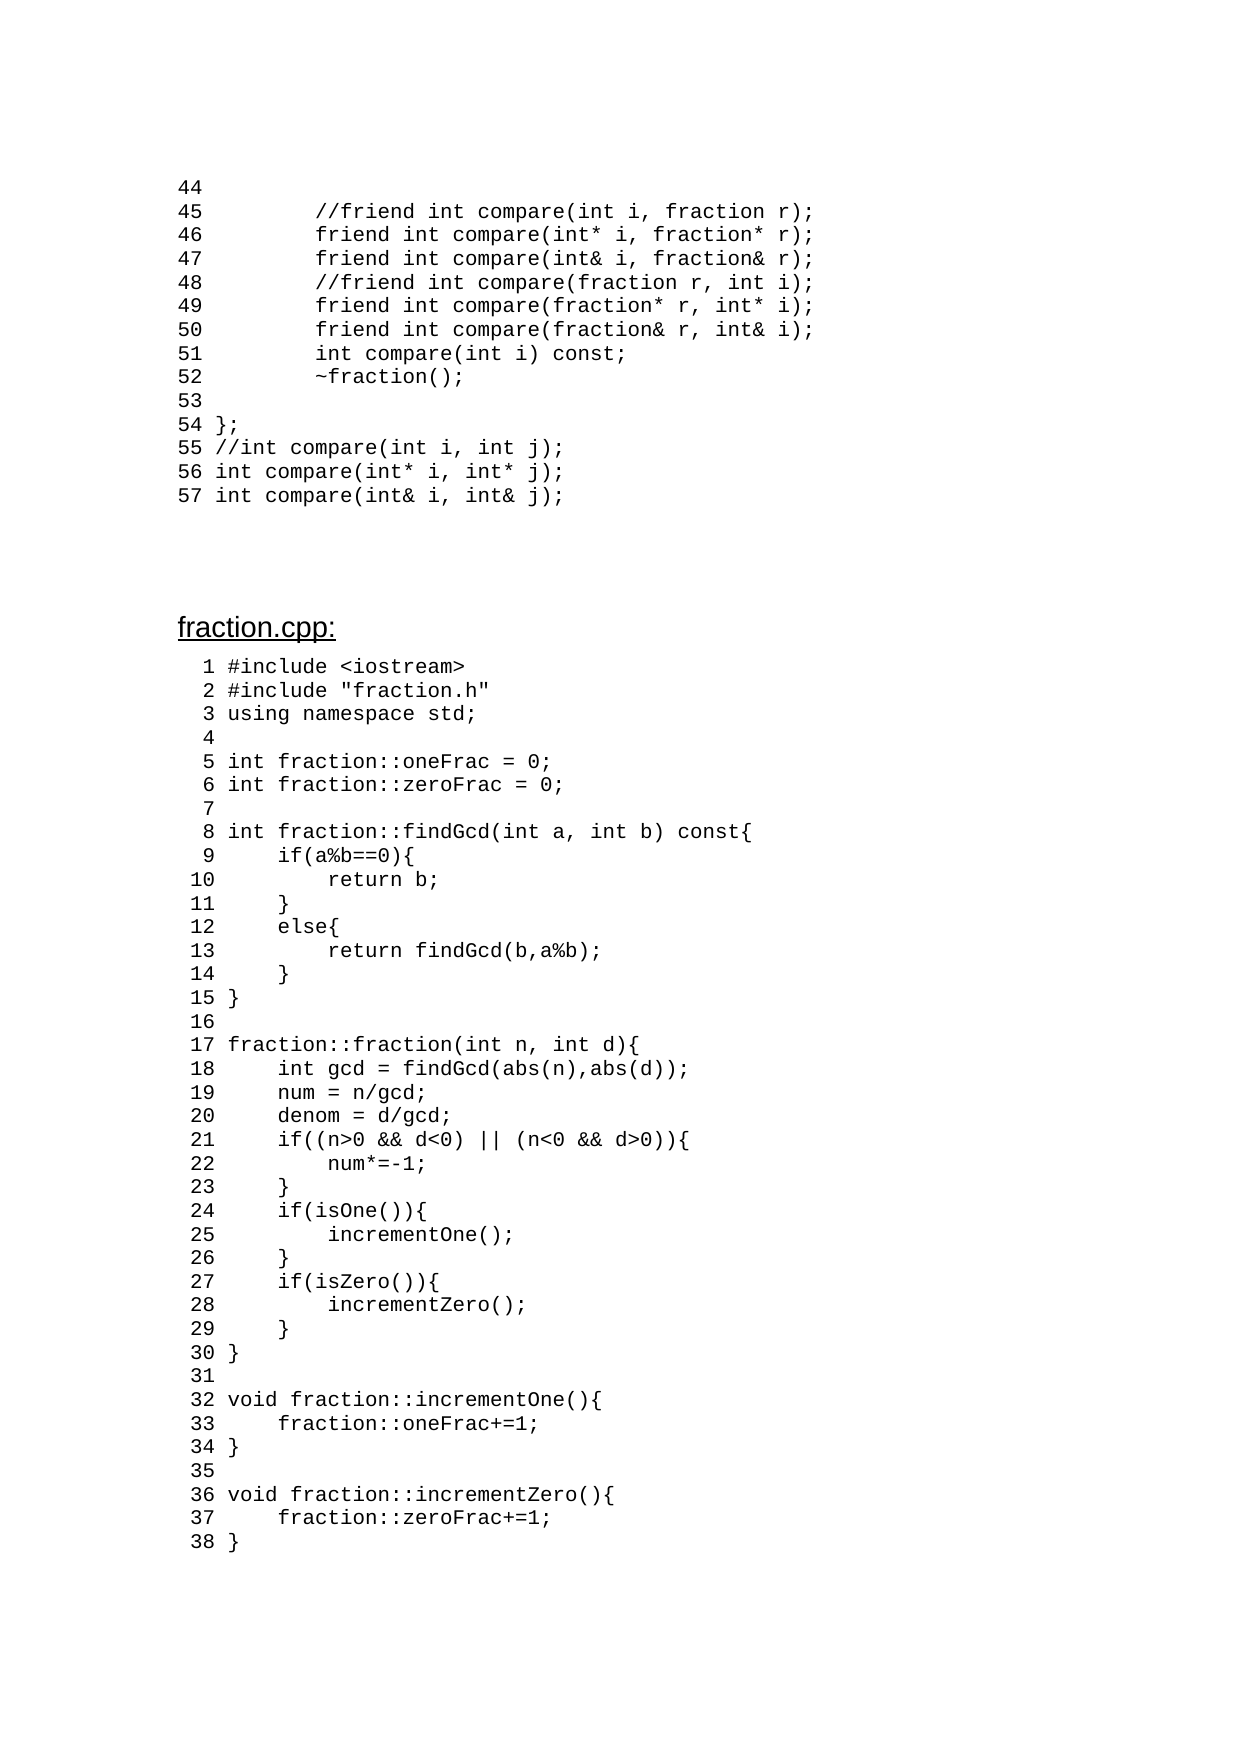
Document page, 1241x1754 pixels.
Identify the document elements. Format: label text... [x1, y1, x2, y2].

text 28 incrementZero(); [177, 1294, 1122, 1318]
text 38 } [177, 1531, 1122, 1554]
text 18 int gcd = findGcd(abs(n),abs(d)); [177, 1058, 1122, 1082]
text 24 if(isOne()){ [177, 1200, 1122, 1223]
text 55 //int compare(int i, int j); [177, 437, 1122, 461]
text 3 using namespace std; [177, 703, 1122, 727]
text 49 friend int compare(fraction* r, int* i); [177, 295, 1122, 319]
text 36 void fraction::incrementZero(){ [177, 1484, 1122, 1507]
text 6 int fraction::zeroFrac = 0; [177, 774, 1122, 798]
text 33 fraction::oneFrac+=1; [177, 1413, 1122, 1436]
text 32 void fraction::incrementOne(){ [177, 1389, 1122, 1413]
text 23 } [177, 1176, 1122, 1200]
text 54 }; [177, 414, 1122, 437]
text 45 //friend int compare(int i, fraction r); [177, 201, 1122, 224]
text 30 } [177, 1342, 1122, 1365]
text 48 //friend int compare(fraction r, int i); [177, 272, 1122, 295]
text 20 denom = d/gcd; [177, 1105, 1122, 1129]
text 25 incrementOne(); [177, 1223, 1122, 1247]
text 5 int fraction::oneFrac = 0; [177, 751, 1122, 774]
text 37 fraction::zeroFrac+=1; [177, 1507, 1122, 1531]
text 53 [177, 390, 1122, 414]
text 57 int compare(int& i, int& j); [177, 484, 1122, 508]
text 29 } [177, 1318, 1122, 1342]
text 46 friend int compare(int* i, fraction* r); [177, 224, 1122, 248]
text 12 else{ [177, 916, 1122, 940]
text 9 if(a%b==0){ [177, 845, 1122, 869]
text 50 friend int compare(fraction& r, int& i); [177, 319, 1122, 343]
text 19 num = n/gcd; [177, 1082, 1122, 1105]
text 14 } [177, 963, 1122, 987]
subtitle fraction.cpp: [177, 610, 1122, 643]
text 34 } [177, 1436, 1122, 1460]
text 10 return b; [177, 869, 1122, 892]
text 52 ~fraction(); [177, 366, 1122, 390]
text 51 int compare(int i) const; [177, 343, 1122, 366]
text 16 [177, 1011, 1122, 1034]
text 7 [177, 798, 1122, 822]
text 4 [177, 727, 1122, 751]
text 31 [177, 1365, 1122, 1389]
text 27 if(isZero()){ [177, 1271, 1122, 1294]
text 11 } [177, 892, 1122, 916]
text 13 return findGcd(b,a%b); [177, 940, 1122, 963]
text 8 int fraction::findGcd(int a, int b) const{ [177, 822, 1122, 845]
text 1 #include <iostream> [177, 656, 1122, 680]
text 21 if((n>0 && d<0) || (n<0 && d>0)){ [177, 1129, 1122, 1153]
text 35 [177, 1460, 1122, 1484]
text 2 #include "fraction.h" [177, 680, 1122, 703]
text 15 } [177, 987, 1122, 1011]
text 56 int compare(int* i, int* j); [177, 461, 1122, 484]
text 47 friend int compare(int& i, fraction& r); [177, 248, 1122, 272]
text 17 fraction::fraction(int n, int d){ [177, 1034, 1122, 1058]
text 44 [177, 177, 1122, 201]
text 26 } [177, 1247, 1122, 1271]
text 22 num*=-1; [177, 1153, 1122, 1176]
